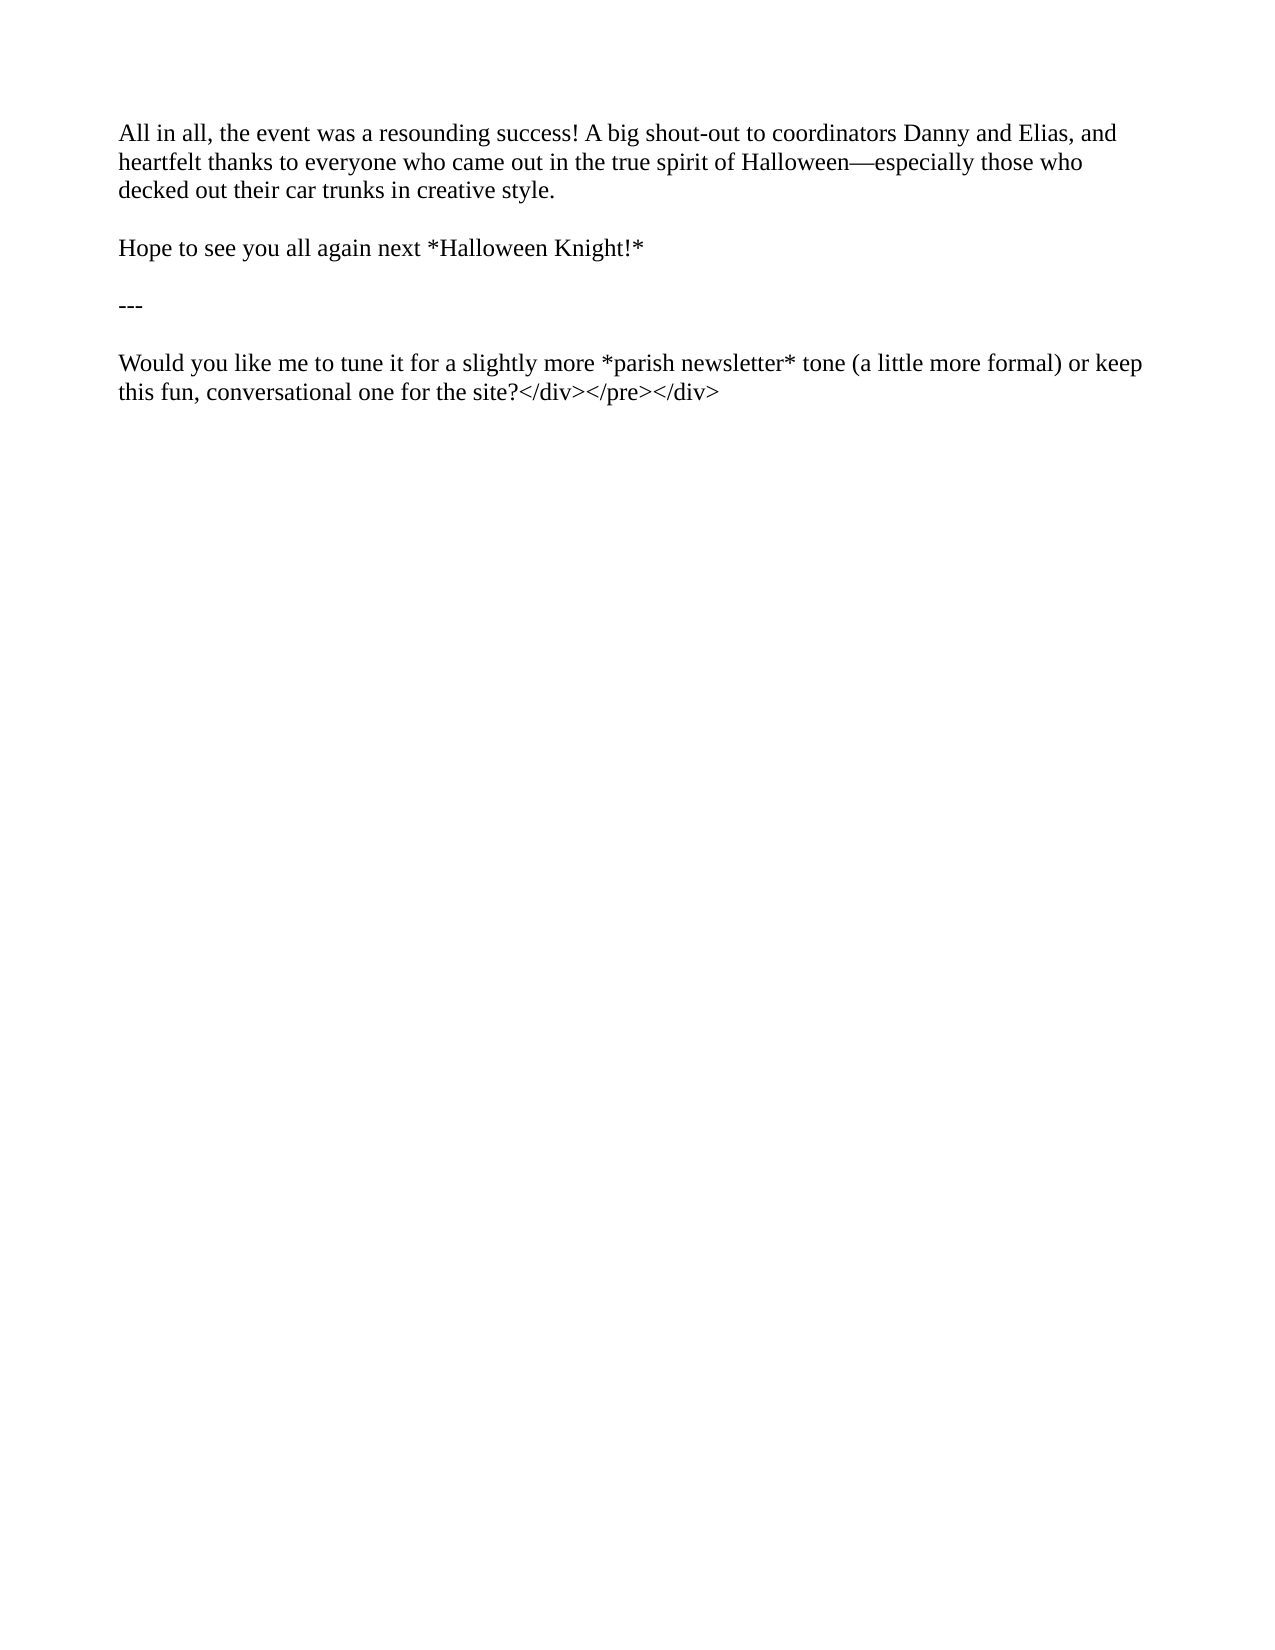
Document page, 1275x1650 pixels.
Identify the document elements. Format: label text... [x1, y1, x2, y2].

text Would you like me to tune it for a slightly more *parish newsletter* tone (a little more formal) or keep this fun, conversational one for the site?</div></pre></div> [118, 348, 1157, 406]
text --- [118, 291, 1157, 319]
text All in all, the event was a resounding success! A big shout-out to coordinators Danny and Elias, and heartfelt thanks to everyone who came out in the true spirit of Halloween—especially those who decked out their car trunks in creative style. [118, 118, 1157, 204]
text Hope to see you all again next *Halloween Knight!* 🎃 [118, 233, 1157, 262]
